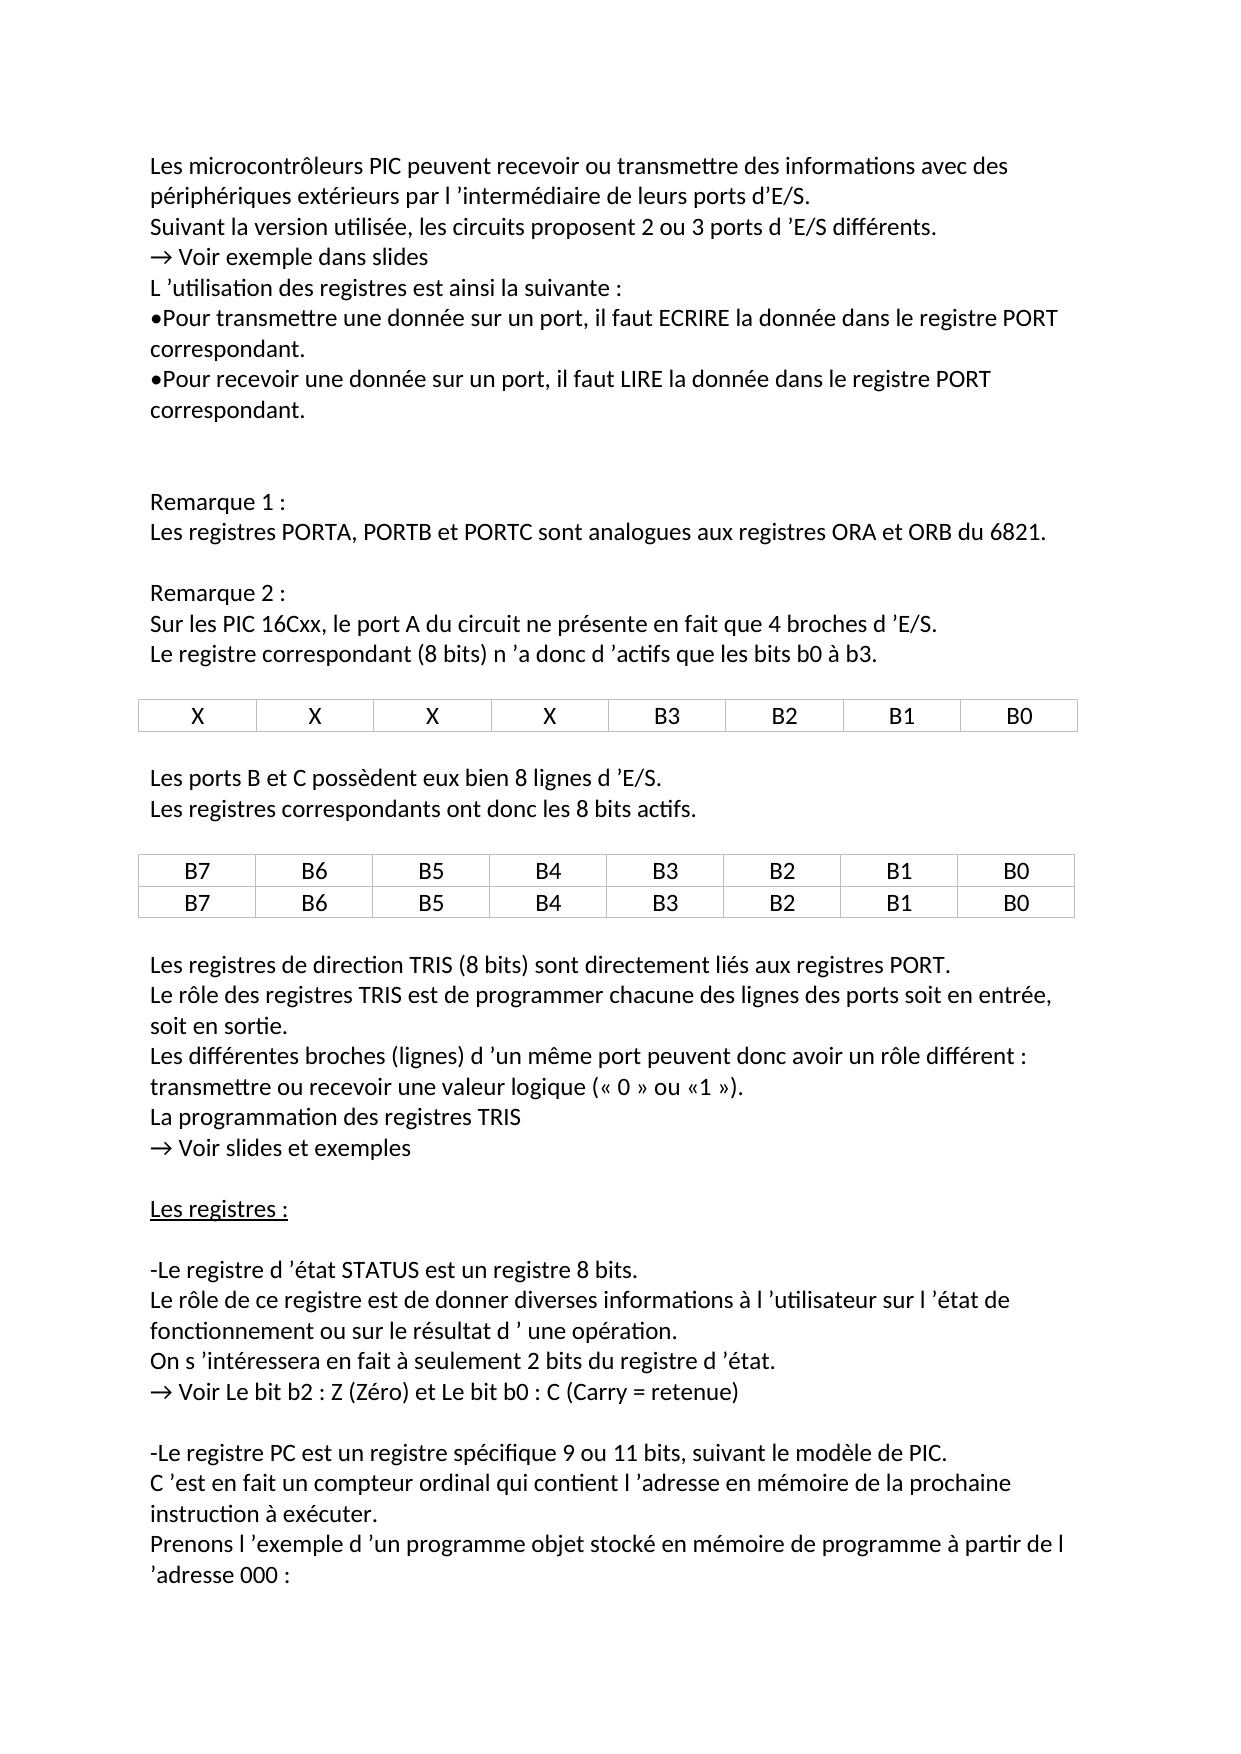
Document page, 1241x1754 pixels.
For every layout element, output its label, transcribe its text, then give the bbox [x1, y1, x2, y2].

table_header B2 [726, 700, 843, 731]
table_header X [374, 700, 491, 731]
text Le rôle de ce registre est de donner diverses informations à l ’utilisateur sur l ’état de fonctionnement ou sur le résultat d ’ une opération. [150, 1284, 1090, 1346]
text → Voir Le bit b2 : Z (Zéro) et Le bit b0 : C (Carry = retenue) [150, 1376, 1090, 1407]
text On s ’intéressera en fait à seulement 2 bits du registre d ’état. [150, 1346, 1090, 1376]
text -Le registre d ’état STATUS est un registre 8 bits. [150, 1254, 1090, 1284]
text •Pour recevoir une donnée sur un port, il faut LIRE la donnée dans le registre PORT correspondant. [150, 364, 1090, 425]
table_cell B5 [373, 887, 489, 917]
table_cell B0 [958, 887, 1074, 917]
table_header X [492, 700, 608, 731]
text Les microcontrôleurs PIC peuvent recevoir ou transmettre des informations avec des périphériques extérieurs par l ’intermédiaire de leurs ports d’E/S. [150, 150, 1090, 211]
text •Pour transmettre une donnée sur un port, il faut ECRIRE la donnée dans le registre PORT correspondant. [150, 303, 1090, 364]
table_cell B6 [256, 887, 372, 917]
table_header B0 [958, 855, 1074, 886]
text Sur les PIC 16Cxx, le port A du circuit ne présente en fait que 4 broches d ’E/S. [150, 608, 1090, 638]
table_cell B2 [724, 887, 840, 917]
table_header B1 [844, 700, 960, 731]
text Remarque 2 : [150, 577, 1090, 608]
text -Le registre PC est un registre spécifique 9 ou 11 bits, suivant le modèle de PIC. [150, 1437, 1090, 1468]
text Le registre correspondant (8 bits) n ’a donc d ’actifs que les bits b0 à b3. [150, 638, 1090, 669]
table_cell B3 [607, 887, 723, 917]
table_header B7 [139, 855, 255, 886]
text Remarque 1 : [150, 486, 1090, 516]
table_cell B1 [841, 887, 957, 917]
text C ’est en fait un compteur ordinal qui contient l ’adresse en mémoire de la prochaine instruction à exécuter. [150, 1468, 1090, 1529]
table_header B6 [256, 855, 372, 886]
text Les registres de direction TRIS (8 bits) sont directement liés aux registres PORT. [150, 949, 1090, 979]
table_header B4 [490, 855, 606, 886]
table_header B2 [724, 855, 840, 886]
table_header X [257, 700, 373, 731]
text → Voir exemple dans slides [150, 242, 1090, 272]
text L ’utilisation des registres est ainsi la suivante : [150, 272, 1090, 303]
text Les différentes broches (lignes) d ’un même port peuvent donc avoir un rôle différent : transmettre ou recevoir une valeur logique (« 0 » ou «1 »). [150, 1040, 1090, 1101]
table_header B5 [373, 855, 489, 886]
text Les registres correspondants ont donc les 8 bits actifs. [150, 793, 1090, 823]
text La programmation des registres TRIS [150, 1101, 1090, 1132]
table_header B3 [609, 700, 725, 731]
text Le rôle des registres TRIS est de programmer chacune des lignes des ports soit en entrée, soit en sortie. [150, 979, 1090, 1040]
table_cell B4 [490, 887, 606, 917]
table_cell B7 [139, 887, 255, 917]
text Les ports B et C possèdent eux bien 8 lignes d ’E/S. [150, 762, 1090, 793]
text Suivant la version utilisée, les circuits proposent 2 ou 3 ports d ’E/S différents. [150, 211, 1090, 242]
table_header B0 [961, 700, 1077, 731]
table_header B1 [841, 855, 957, 886]
text → Voir slides et exemples [150, 1132, 1090, 1162]
table_header X [139, 700, 256, 731]
text Les registres PORTA, PORTB et PORTC sont analogues aux registres ORA et ORB du 6821. [150, 516, 1090, 547]
text Prenons l ’exemple d ’un programme objet stocké en mémoire de programme à partir de l ’adresse 000 : [150, 1529, 1090, 1590]
text Les registres : [150, 1193, 1090, 1223]
table_header B3 [607, 855, 723, 886]
